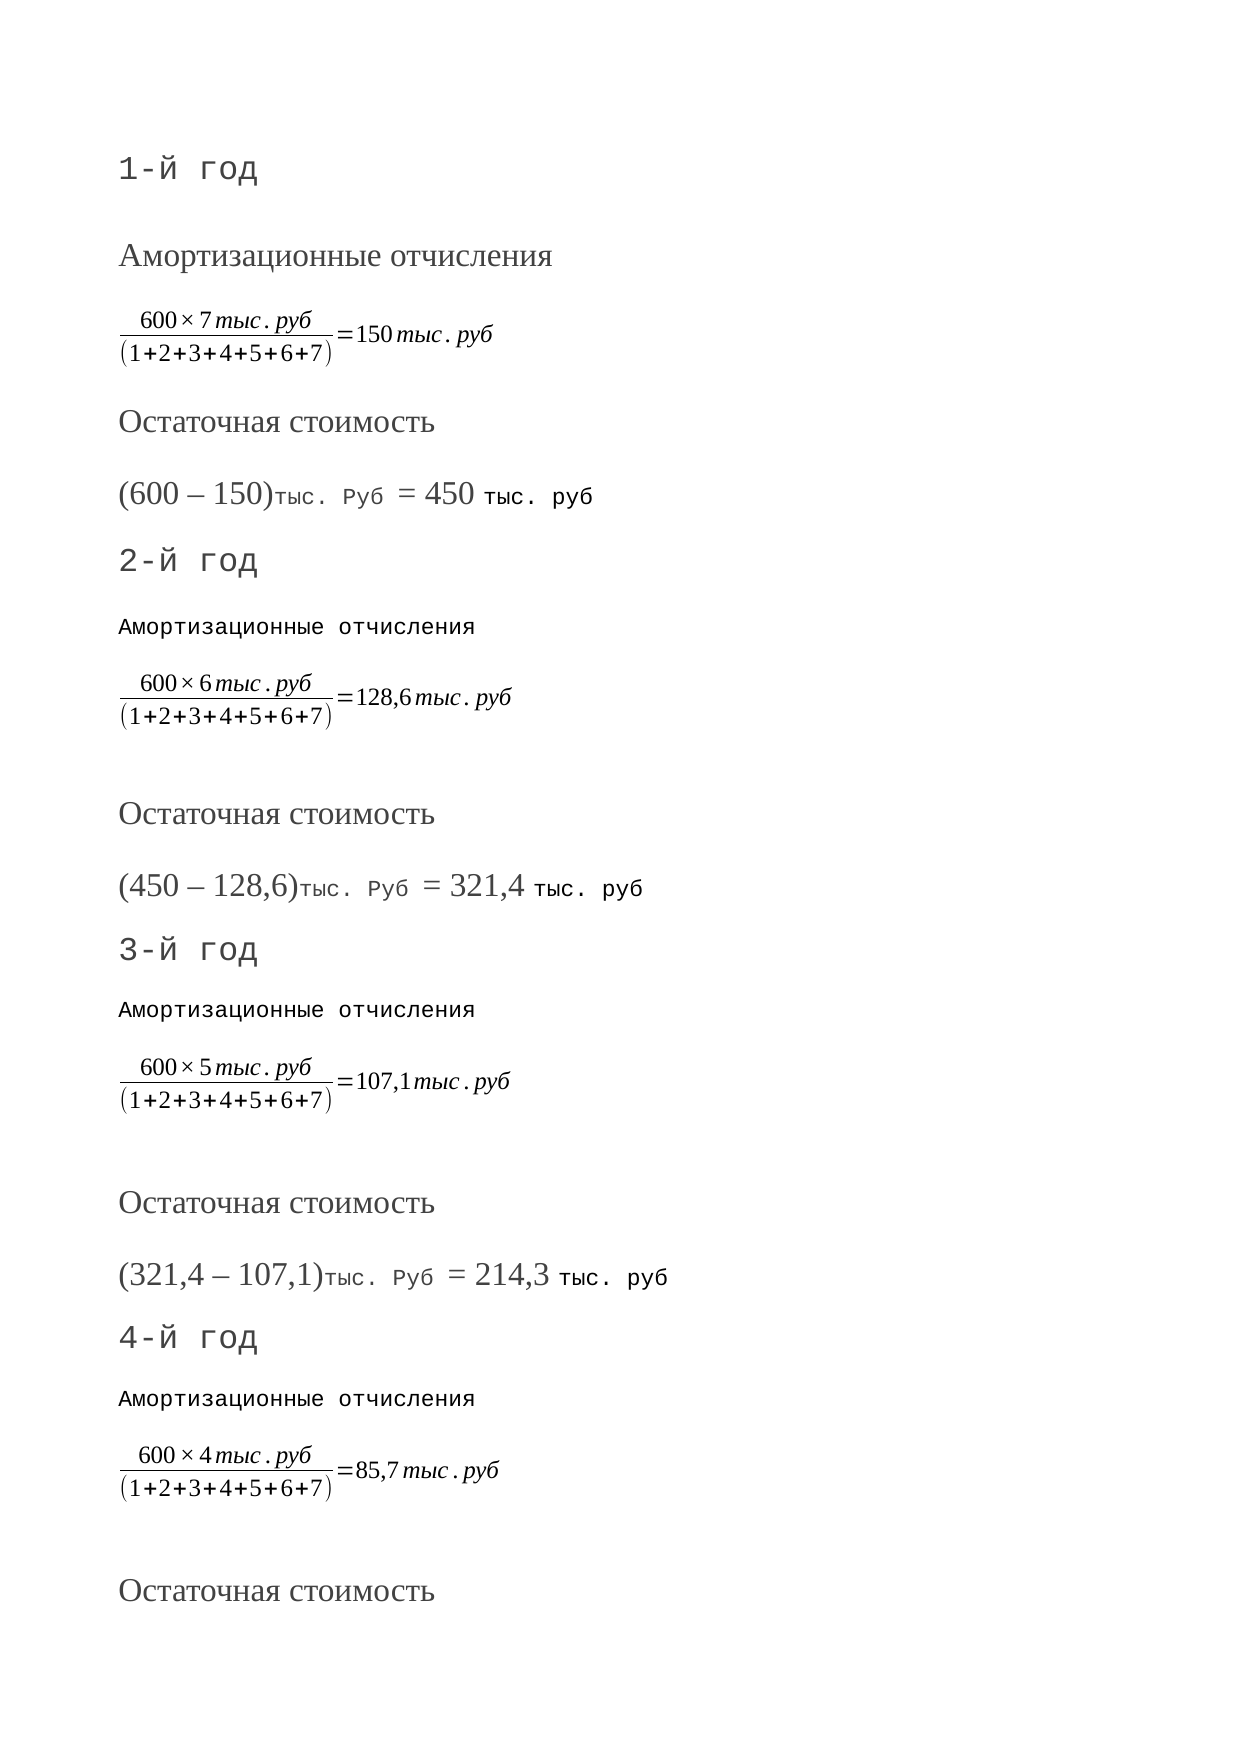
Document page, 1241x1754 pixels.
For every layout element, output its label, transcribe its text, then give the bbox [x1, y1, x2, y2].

text Амортизационные отчисления [118, 999, 1122, 1025]
text (450 – 128,6)тыс. Руб = 321,4 тыс. руб [118, 865, 1122, 903]
text 2-й год [118, 544, 1122, 582]
text 1-й год [118, 152, 1122, 189]
text Амортизационные отчисления [118, 1387, 1122, 1413]
text (321,4 – 107,1)тыс. Руб = 214,3 тыс. руб [118, 1254, 1122, 1292]
text Остаточная стоимость [118, 1570, 1122, 1609]
text 3-й год [118, 932, 1122, 970]
text Остаточная стоимость [118, 793, 1122, 832]
text (600 – 150)тыс. Руб = 450 тыс. руб [118, 473, 1122, 512]
text Амортизационные отчисления [118, 235, 1122, 273]
text Амортизационные отчисления [118, 615, 1122, 641]
text 4-й год [118, 1321, 1122, 1359]
text Остаточная стоимость [118, 1182, 1122, 1220]
text Остаточная стоимость [118, 402, 1122, 440]
